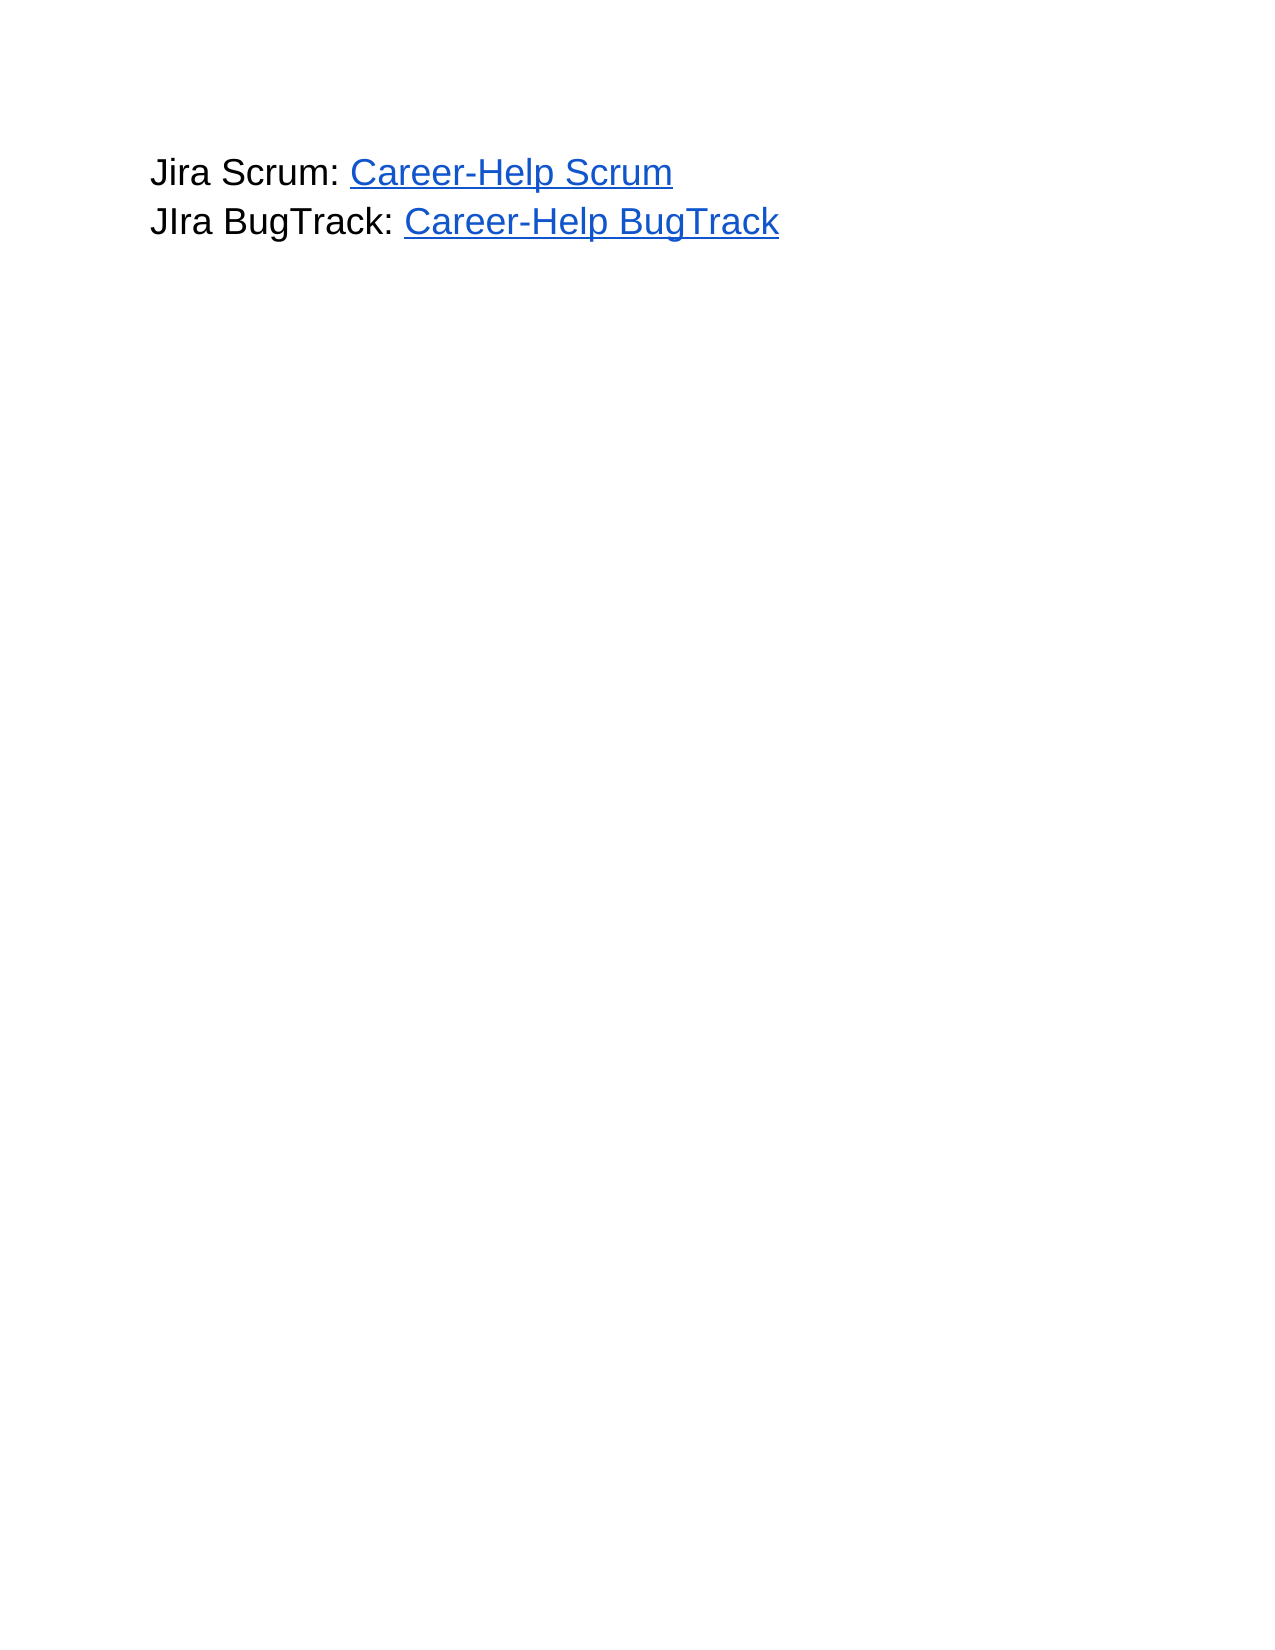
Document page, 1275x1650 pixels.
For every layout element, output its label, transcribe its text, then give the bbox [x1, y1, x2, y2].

text Jira Scrum: Career-Help Scrum JIra BugTrack: Career-Help BugTrack [150, 150, 1125, 243]
